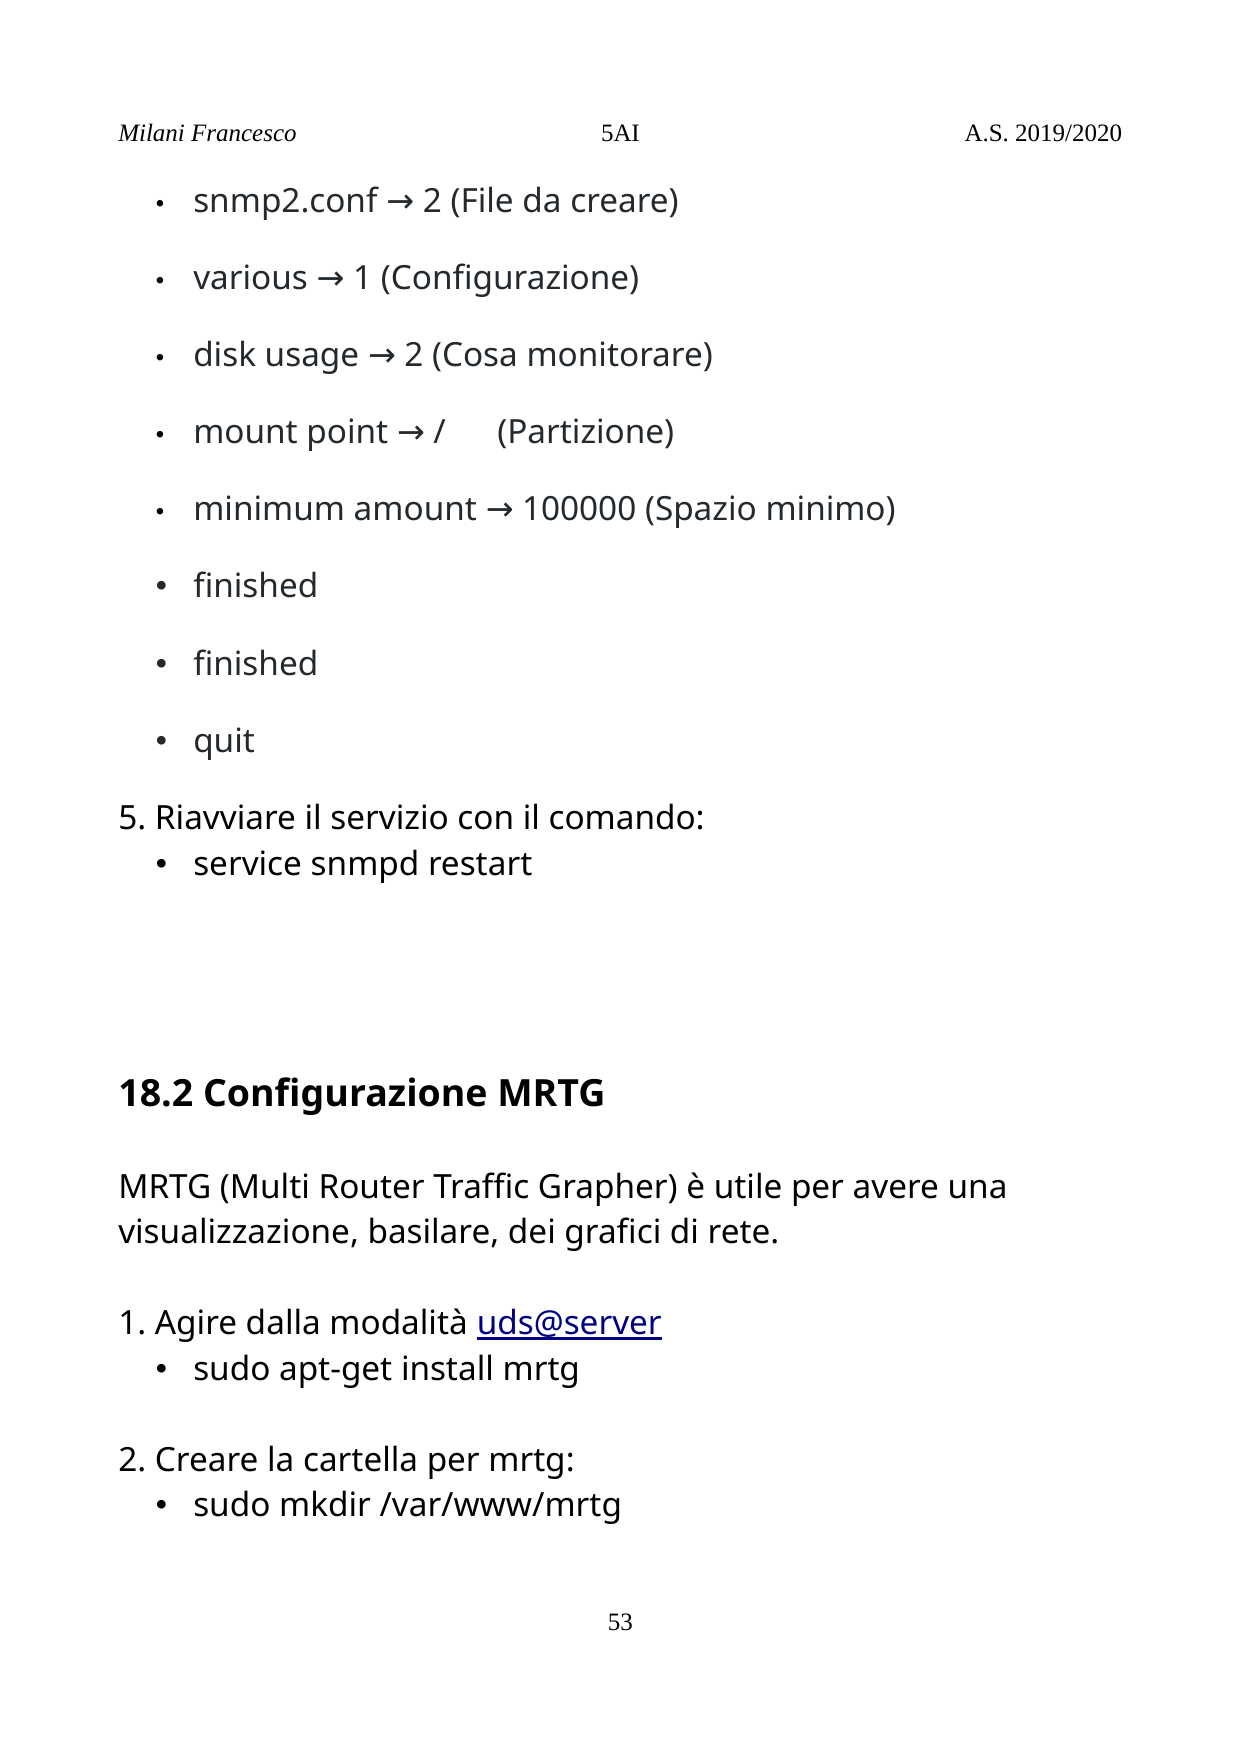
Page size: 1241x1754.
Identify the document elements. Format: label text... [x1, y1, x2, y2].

list finished [156, 639, 1122, 685]
list sudo apt-get install mrtg [156, 1344, 1122, 1390]
list finished [156, 562, 1122, 608]
list quit [156, 717, 1122, 762]
text 2. Creare la cartella per mrtg: [118, 1435, 1122, 1481]
list service snmpd restart [156, 839, 1122, 885]
text 1. Agire dalla modalità uds@server [118, 1299, 1122, 1344]
list minimum amount → 100000 (Spazio minimo) [156, 485, 1122, 531]
text 5. Riavviare il servizio con il comando: [118, 794, 1122, 839]
text 18.2 Configurazione MRTG [118, 1066, 1122, 1117]
list disk usage → 2 (Cosa monitorare) [156, 331, 1122, 376]
list sudo mkdir /var/www/mrtg [156, 1481, 1122, 1526]
text MRTG (Multi Router Traffic Grapher) è utile per avere una visualizzazione, basilare, dei grafici di rete. [118, 1163, 1122, 1254]
list various → 1 (Configurazione) [156, 253, 1122, 299]
list snmp2.conf → 2 (File da creare) [156, 176, 1122, 222]
list mount point → / (Partizione) [156, 408, 1122, 453]
